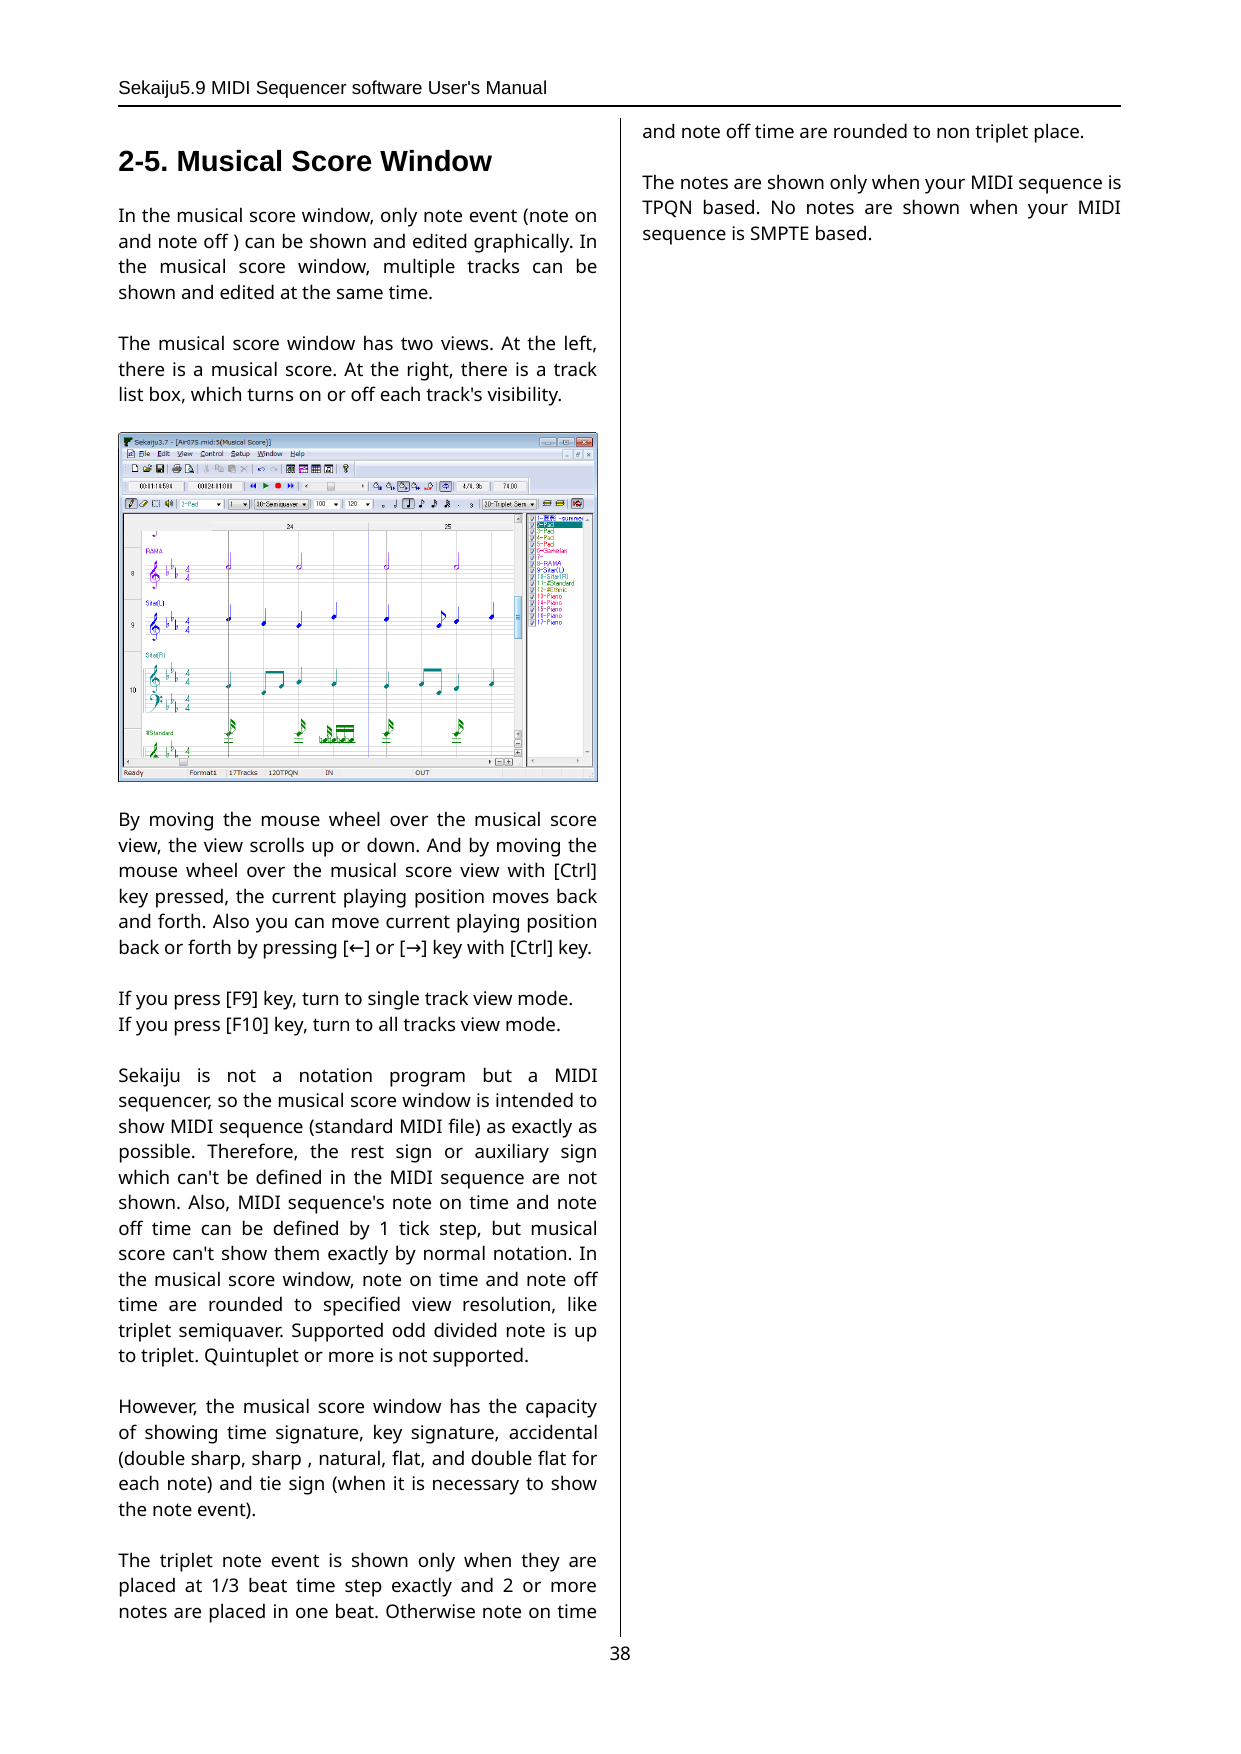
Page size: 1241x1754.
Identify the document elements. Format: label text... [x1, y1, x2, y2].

text The musical score window has two views. At the left, there is a musical score. At the right, there is a track list box, which turns on or off each track's visibility. [118, 330, 598, 407]
text If you press [F10] key, turn to all tracks view mode. [118, 1011, 598, 1036]
text In the musical score window, only note event (note on and note off ) can be shown and edited graphically. In the musical score window, multiple tracks can be shown and edited at the same time. [118, 203, 598, 305]
text Sekaiju is not a notation program but a MIDI sequencer, so the musical score window is intended to show MIDI sequence (standard MIDI file) as exactly as possible. Therefore, the rest sign or auxiliary sign which can't be defined in the MIDI sequence are not shown. Also, MIDI sequence's note on time and note off time can be defined by 1 tick step, but musical score can't show them exactly by normal notation. In the musical score window, note on time and note off time are rounded to specified view resolution, like triplet semiquaver. Supported odd divided note is up to triplet. Quintuplet or more is not supported. [118, 1062, 598, 1368]
text and note off time are rounded to non triplet place. [642, 118, 1122, 144]
text The notes are shown only when your MIDI sequence is TPQN based. No notes are shown when your MIDI sequence is SMPTE based. [642, 169, 1122, 246]
text By moving the mouse wheel over the musical score view, the view scrolls up or down. And by moving the mouse wheel over the musical score view with [Ctrl] key pressed, the current playing position moves back and forth. Also you can move current playing position back or forth by pressing [←] or [→] key with [Ctrl] key. [118, 807, 598, 960]
text If you press [F9] key, turn to single track view mode. [118, 985, 598, 1011]
subtitle 2-5. Musical Score Window [118, 144, 598, 177]
text However, the musical score window has the capacity of showing time signature, key signature, accidental (double sharp, sharp , natural, flat, and double flat for each note) and tie sign (when it is necessary to show the note event). [118, 1394, 598, 1521]
picture [118, 432, 598, 782]
text The triplet note event is shown only when they are placed at 1/3 beat time step exactly and 2 or more notes are placed in one beat. Otherwise note on time [118, 1547, 598, 1623]
